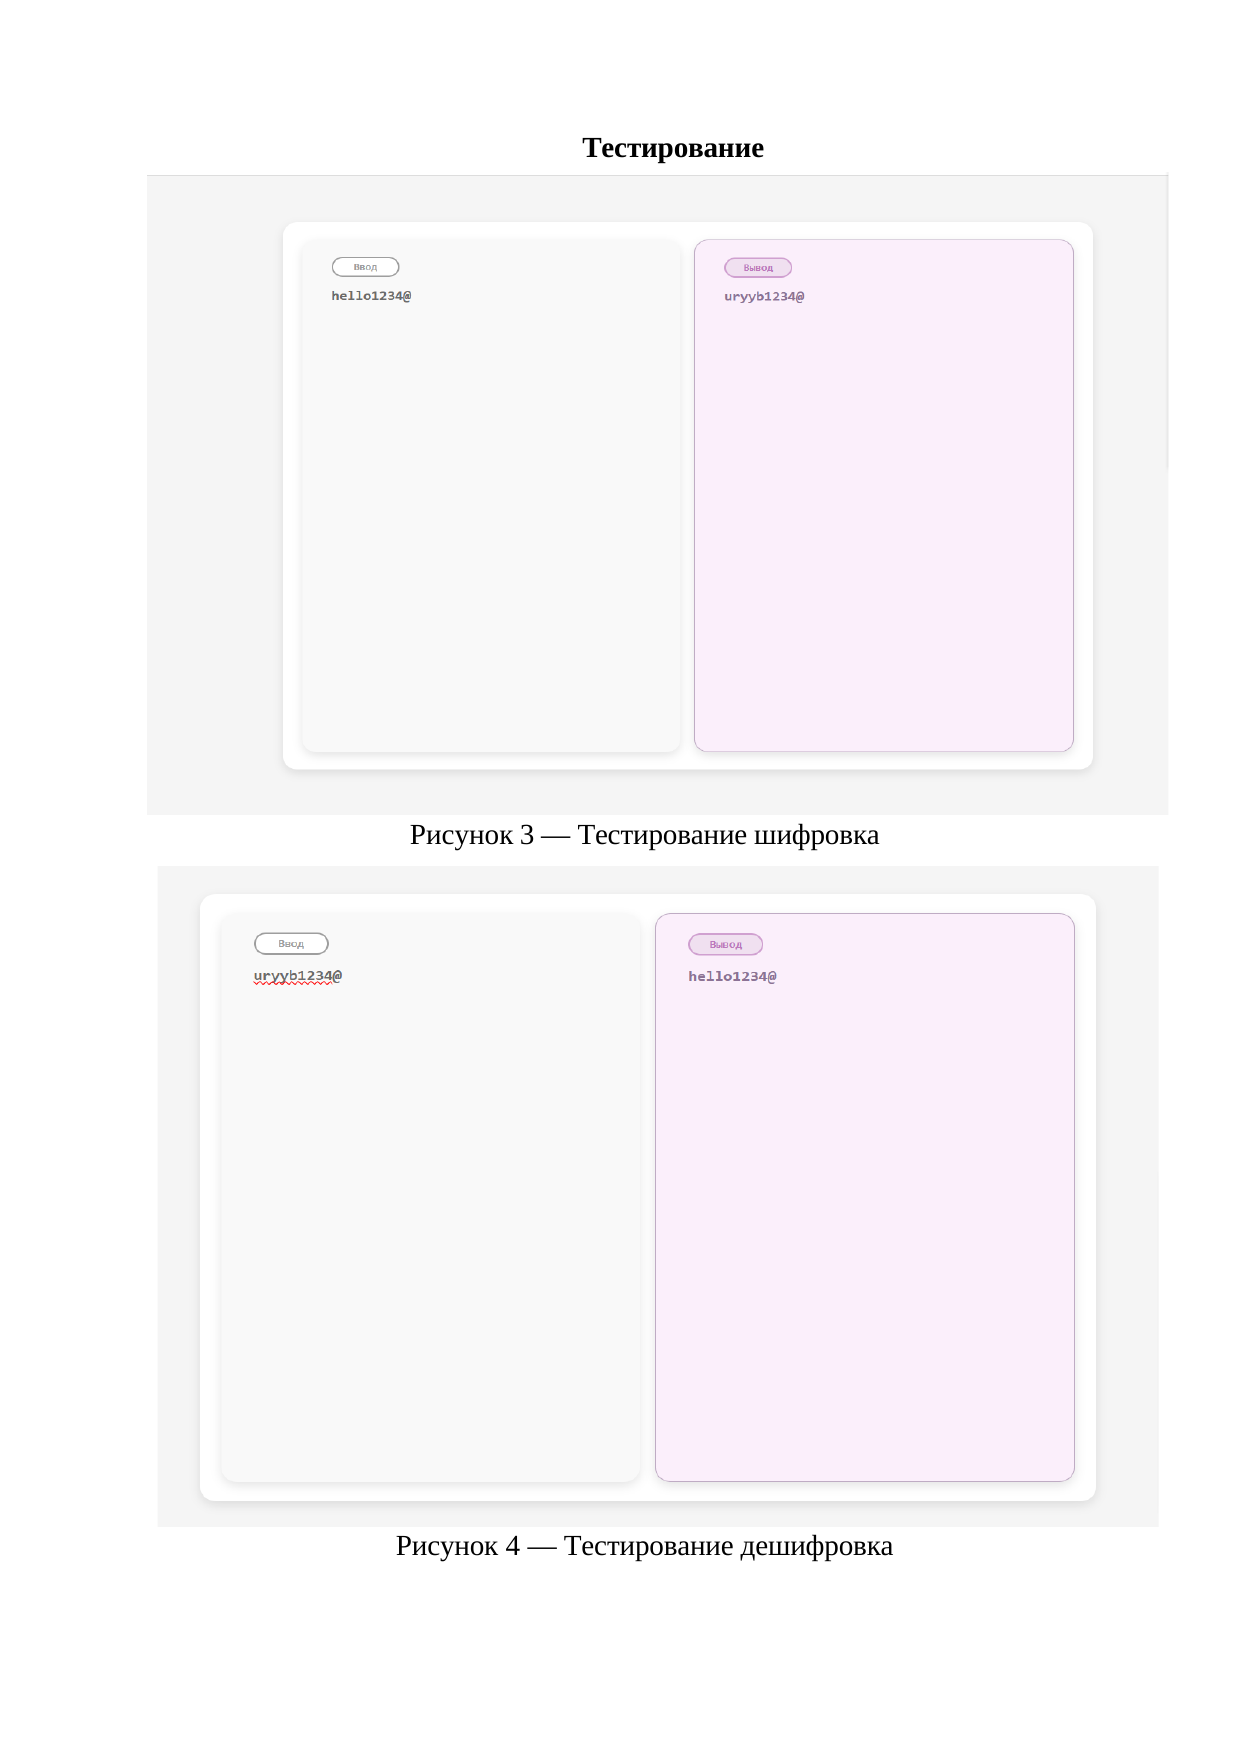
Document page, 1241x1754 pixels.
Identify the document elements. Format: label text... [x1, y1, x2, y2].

text [260, 853, 1029, 866]
text Рисунок 4 — Тестирование дешифровка [260, 1527, 1029, 1561]
text Тестирование [133, 130, 1154, 163]
picture [157, 866, 1159, 1527]
text [260, 167, 1029, 172]
picture [147, 172, 1169, 815]
text Рисунок 3 — Тестирование шифровка [260, 815, 1029, 851]
